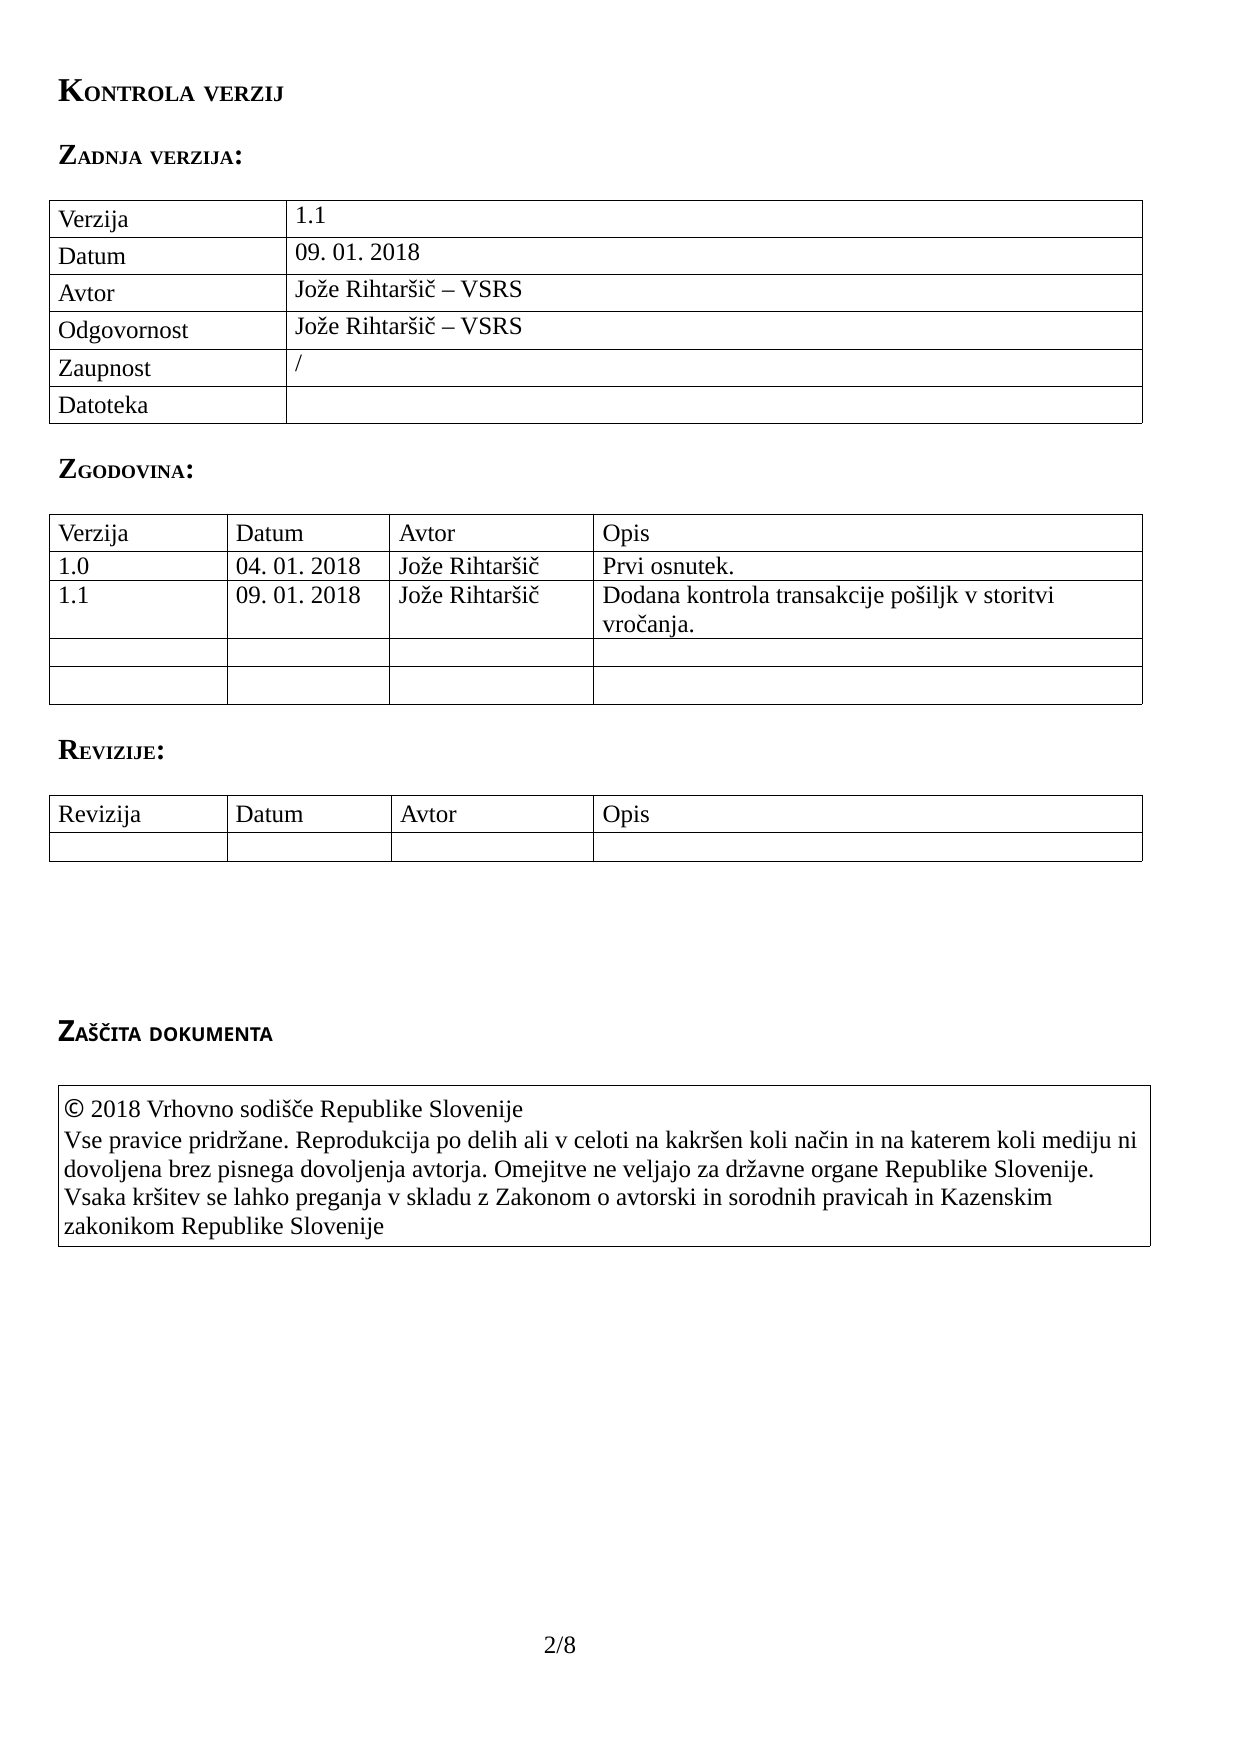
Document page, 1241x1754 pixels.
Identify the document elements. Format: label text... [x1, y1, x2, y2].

table_cell [392, 833, 593, 861]
table_header Avtor [390, 515, 593, 551]
table_cell 1.1 [50, 581, 227, 638]
table_header Datum [228, 796, 391, 832]
table_cell Jože Rihtaršič – VSRS [287, 275, 1142, 311]
table_header Avtor [392, 796, 593, 832]
table_cell [390, 667, 593, 704]
table_header 1.1 [287, 201, 1142, 237]
text Revizije: [58, 732, 1177, 766]
text Kontrola verzij [58, 70, 1177, 109]
table_header Datum [228, 515, 389, 551]
table_cell / [287, 350, 1142, 386]
text Zadnja verzija: [58, 137, 1177, 171]
table_cell [50, 667, 227, 704]
table_cell 04. 01. 2018 [228, 552, 389, 580]
table_header Verzija [50, 515, 227, 551]
table_cell Jože Rihtaršič [390, 581, 593, 638]
table_header Verzija [50, 201, 286, 237]
text Zgodovina: [58, 452, 1177, 485]
table_cell Datum [50, 238, 286, 274]
table_cell Prvi osnutek. [594, 552, 1142, 580]
text Zaščita dokumenta [58, 1011, 1177, 1050]
table_cell 1.0 [50, 552, 227, 580]
table_header © 2018 Vrhovno sodišče Republike Slovenije Vse pravice pridržane. Reprodukcija po delih ali v celoti na kakršen koli način in na katerem koli mediju ni dovoljena brez pisnega dovoljenja avtorja. Omejitve ne veljajo za državne organe Republike Slovenije. Vsaka kršitev se lahko preganja v skladu z Zakonom o avtorski in sorodnih pravicah in Kazenskim zakonikom Republike Slovenije [59, 1086, 1150, 1246]
table_cell [50, 833, 227, 861]
table_cell [594, 667, 1142, 704]
table_header Opis [594, 515, 1142, 551]
table_cell [228, 667, 389, 704]
table_cell 09. 01. 2018 [287, 238, 1142, 274]
table_cell Datoteka [50, 387, 286, 423]
table_cell [390, 639, 593, 666]
table_cell [50, 639, 227, 666]
table_header Opis [594, 796, 1142, 832]
table_cell Zaupnost [50, 350, 286, 386]
table_cell [594, 639, 1142, 666]
table_cell Dodana kontrola transakcije pošiljk v storitvi vročanja. [594, 581, 1142, 638]
table_cell [594, 833, 1142, 861]
table_cell [228, 833, 391, 861]
table_cell Odgovornost [50, 312, 286, 348]
table_cell [287, 387, 1142, 423]
table_header Revizija [50, 796, 227, 832]
table_cell Jože Rihtaršič – VSRS [287, 312, 1142, 348]
table_cell 09. 01. 2018 [228, 581, 389, 638]
table_cell Jože Rihtaršič [390, 552, 593, 580]
table_cell Avtor [50, 275, 286, 311]
table_cell [228, 639, 389, 666]
